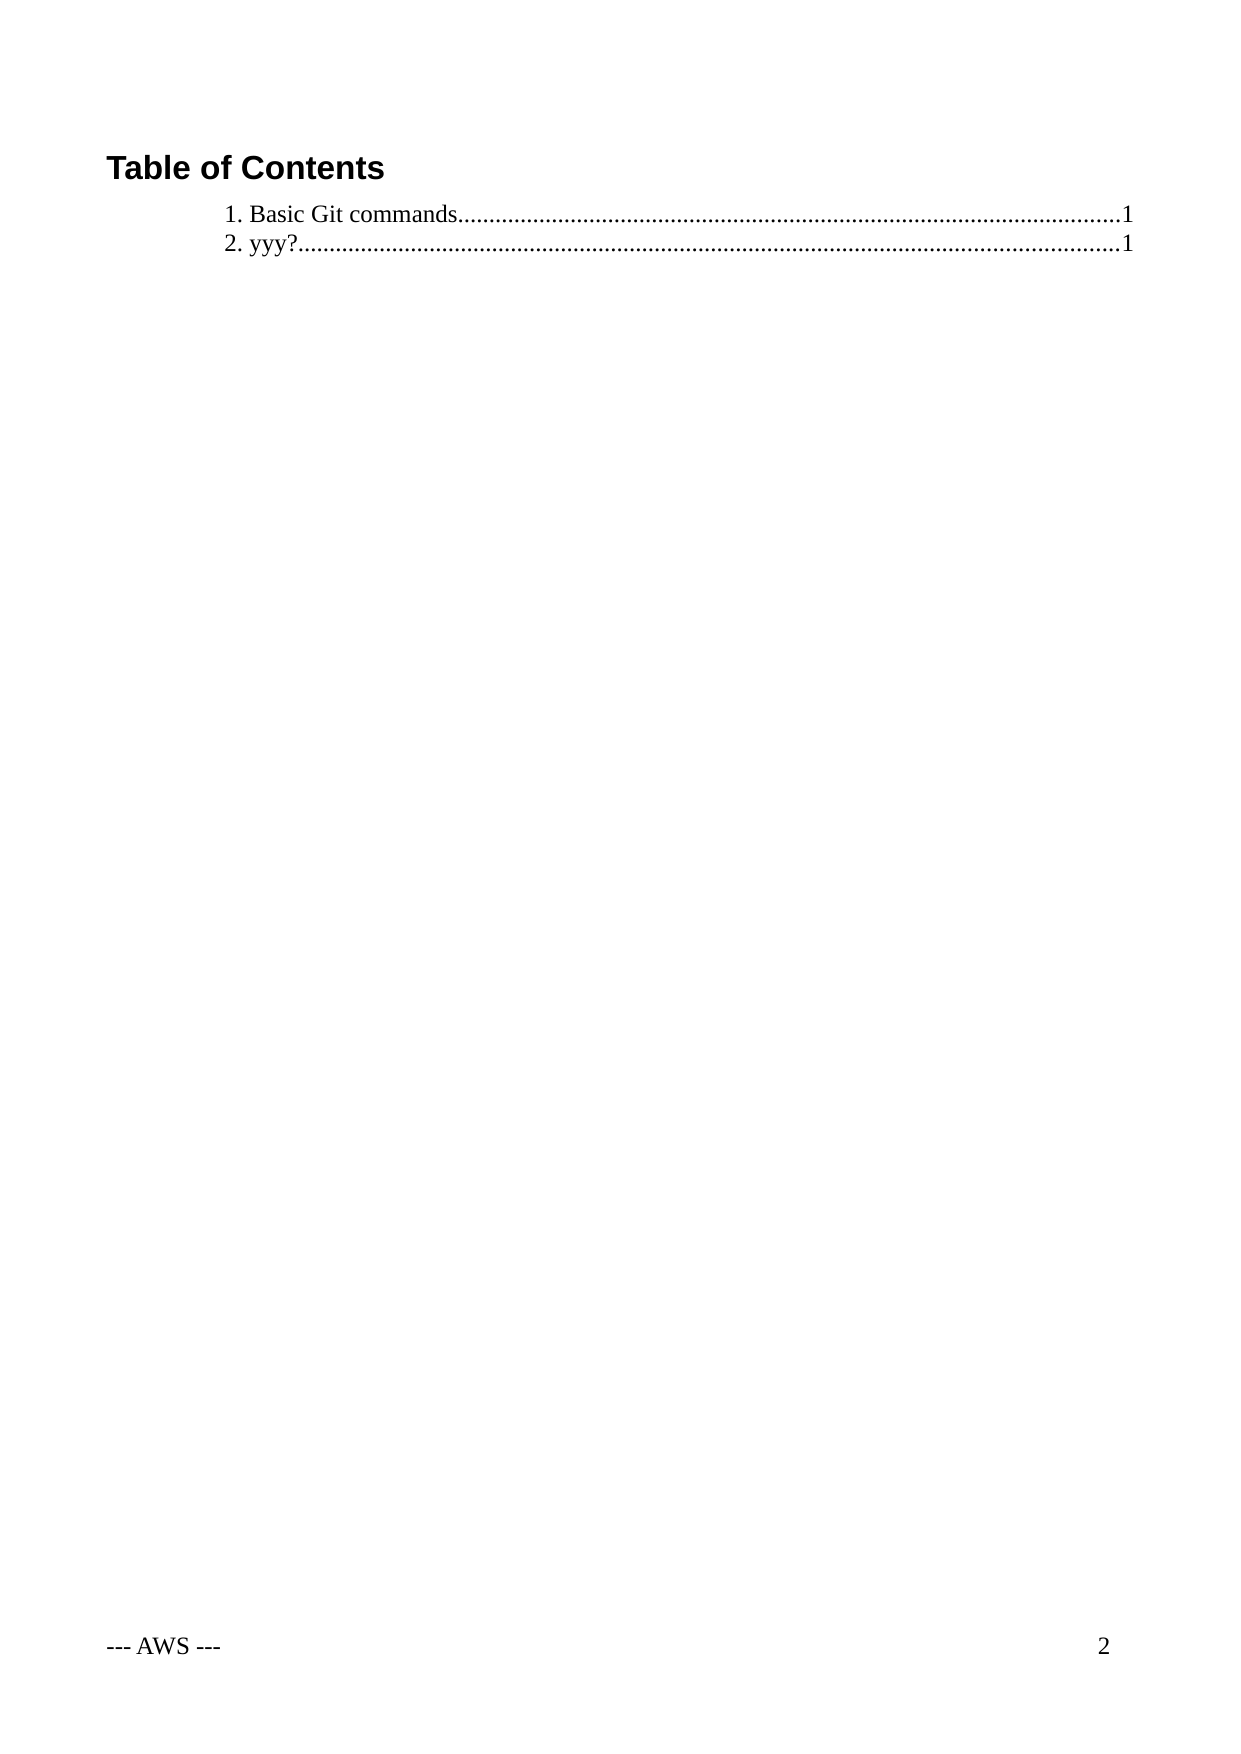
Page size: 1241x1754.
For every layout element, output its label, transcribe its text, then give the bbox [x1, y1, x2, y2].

text 2. yyy? 1 [224, 228, 1134, 257]
subtitle Table of Contents [106, 148, 1134, 187]
text 1. Basic Git commands 1 [224, 199, 1134, 228]
